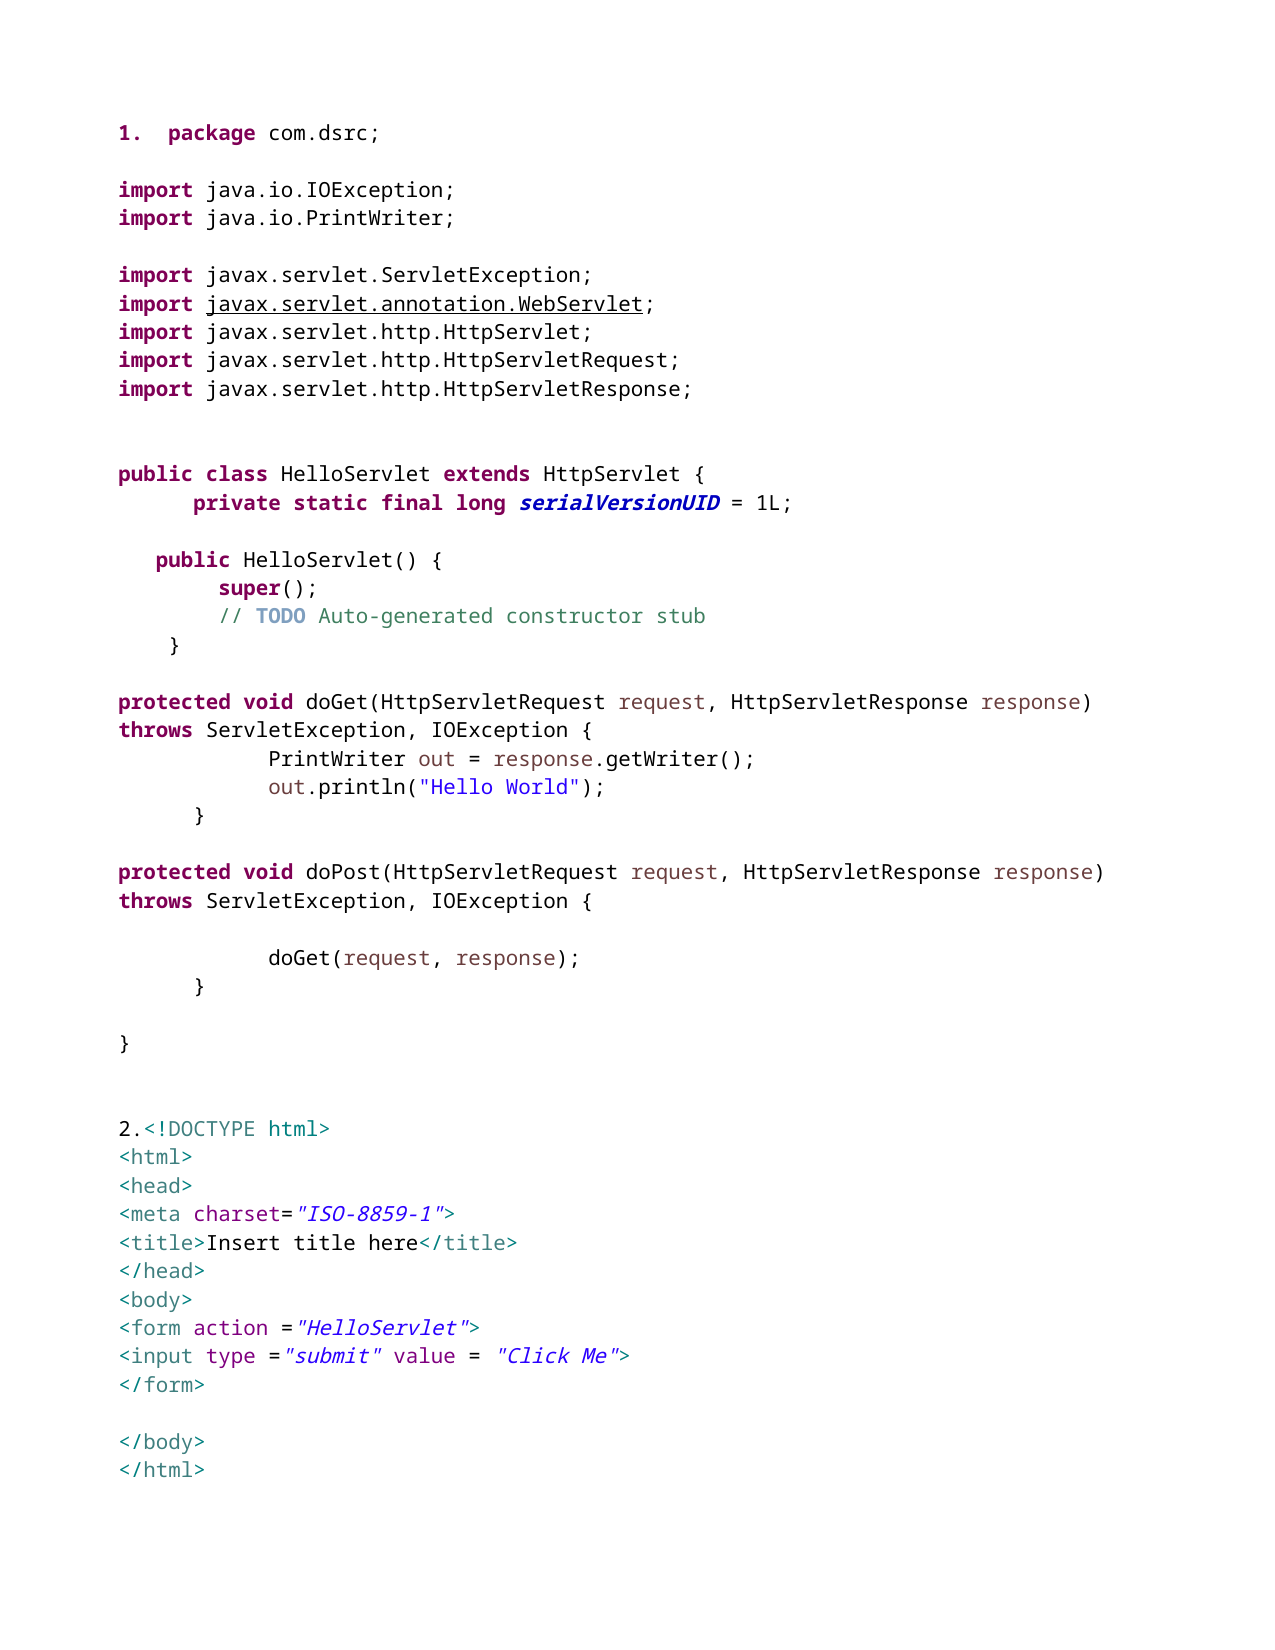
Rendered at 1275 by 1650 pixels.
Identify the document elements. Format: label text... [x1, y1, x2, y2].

text } [118, 801, 1157, 829]
text private static final long serialVersionUID = 1L; [118, 488, 1157, 516]
text </html> [118, 1455, 1157, 1484]
text import javax.servlet.annotation.WebServlet; [118, 289, 1157, 317]
text import java.io.IOException; [118, 175, 1157, 203]
text <meta charset="ISO-8859-1"> [118, 1199, 1157, 1228]
text <input type ="submit" value = "Click Me"> [118, 1342, 1157, 1370]
text import javax.servlet.http.HttpServletResponse; [118, 374, 1157, 402]
text </form> [118, 1370, 1157, 1398]
text } [118, 1028, 1157, 1057]
text import javax.servlet.http.HttpServlet; [118, 317, 1157, 346]
text doGet(request, response); [118, 943, 1157, 971]
text import java.io.PrintWriter; [118, 203, 1157, 232]
text <head> [118, 1171, 1157, 1199]
text <html> [118, 1142, 1157, 1171]
text } [118, 630, 1157, 658]
text </head> [118, 1256, 1157, 1285]
text 2.<!DOCTYPE html> [118, 1114, 1157, 1142]
text </body> [118, 1427, 1157, 1455]
text public HelloServlet() { [118, 545, 1157, 573]
text protected void doPost(HttpServletRequest request, HttpServletResponse response) throws ServletException, IOException { [118, 857, 1157, 914]
text PrintWriter out = response.getWriter(); [118, 744, 1157, 772]
text super(); [118, 573, 1157, 602]
text 1. package com.dsrc; [118, 118, 1157, 147]
text protected void doGet(HttpServletRequest request, HttpServletResponse response) throws ServletException, IOException { [118, 687, 1157, 744]
text } [118, 971, 1157, 1000]
text // TODO Auto-generated constructor stub [118, 602, 1157, 630]
text public class HelloServlet extends HttpServlet { [118, 459, 1157, 488]
text import javax.servlet.http.HttpServletRequest; [118, 346, 1157, 374]
text <form action ="HelloServlet"> [118, 1313, 1157, 1342]
text <title>Insert title here</title> [118, 1228, 1157, 1256]
text out.println("Hello World"); [118, 772, 1157, 801]
text import javax.servlet.ServletException; [118, 260, 1157, 289]
text <body> [118, 1285, 1157, 1313]
